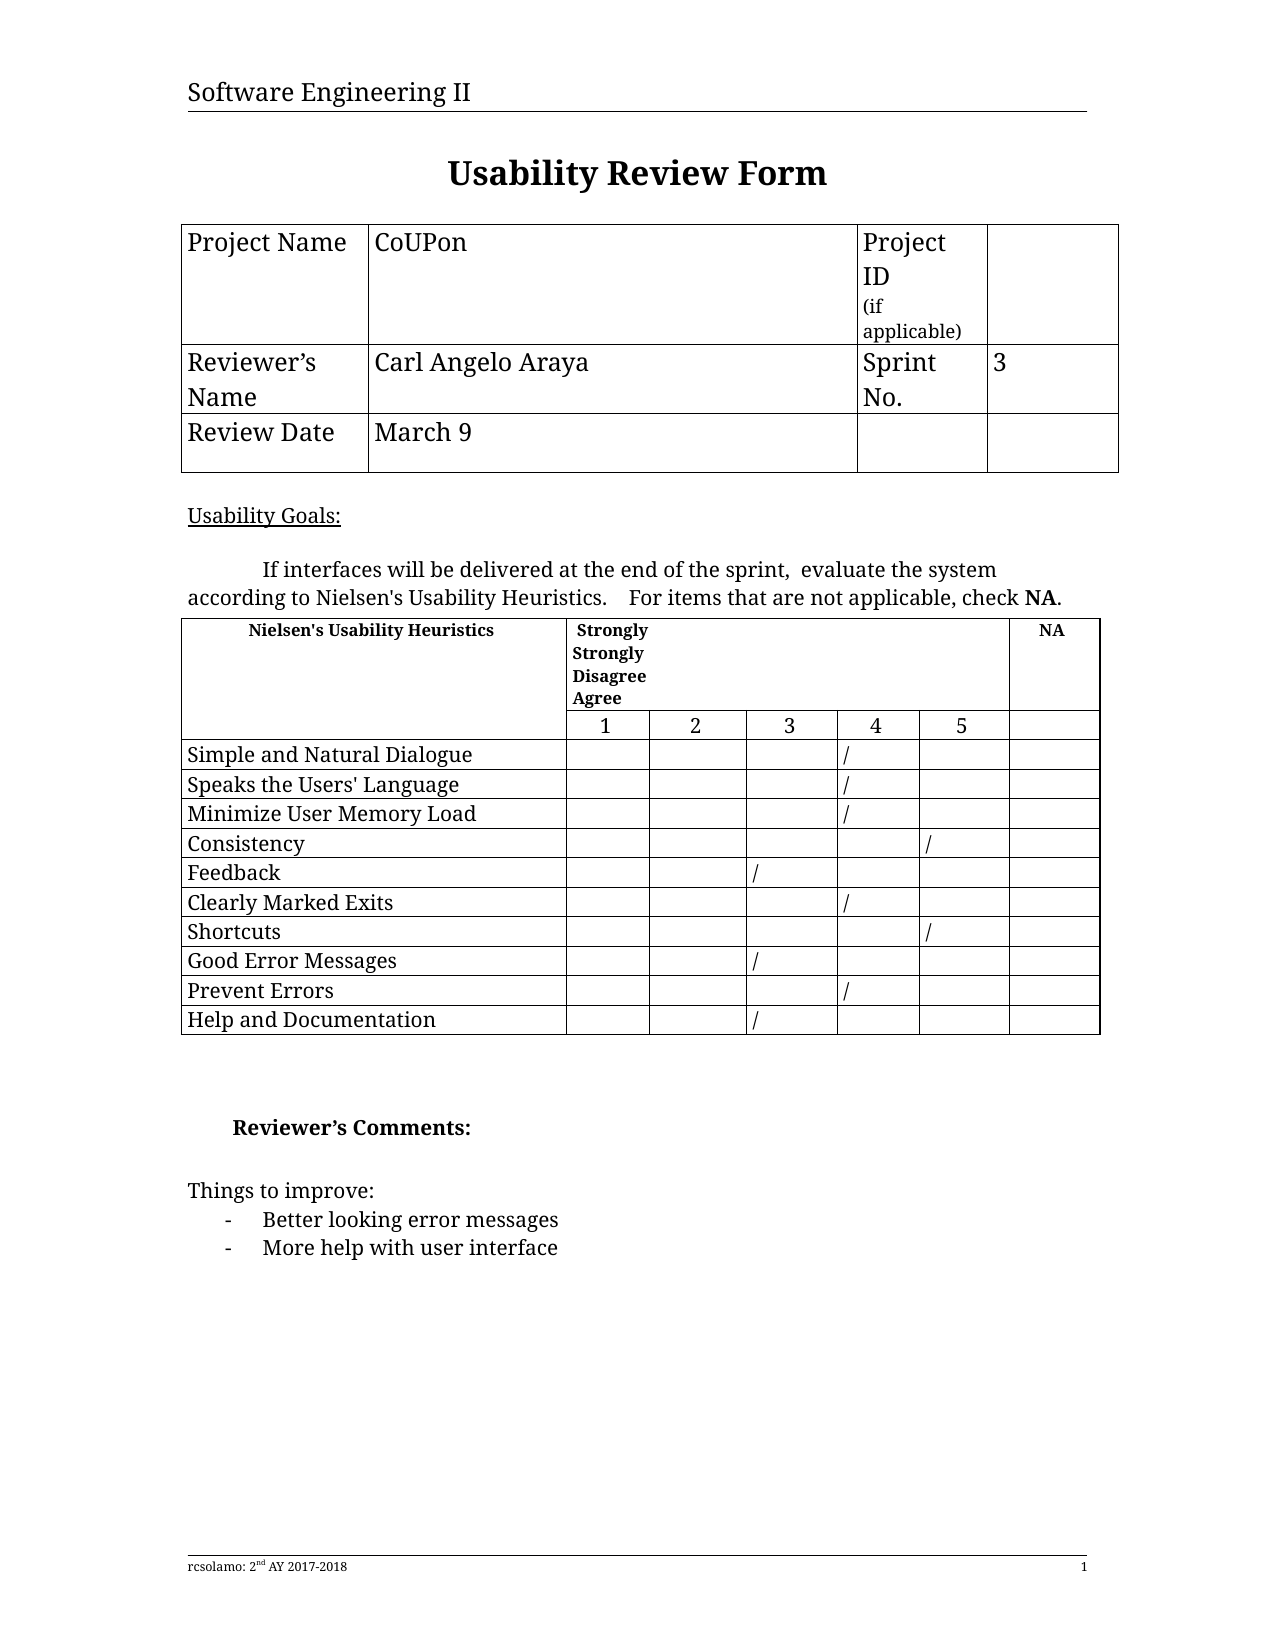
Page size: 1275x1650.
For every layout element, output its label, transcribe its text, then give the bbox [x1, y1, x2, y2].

table_cell 2 [650, 711, 746, 739]
table_cell / [747, 947, 837, 975]
table_cell 3 [988, 345, 1118, 413]
text Things to improve: [187, 1177, 1087, 1205]
table_cell [1010, 858, 1099, 887]
table_cell [838, 1006, 919, 1034]
table_cell [1010, 976, 1099, 1004]
table_cell [650, 917, 746, 946]
table_header CoUPon [369, 225, 857, 344]
table_cell [650, 858, 746, 887]
table_cell / [747, 1006, 837, 1034]
table_cell Clearly Marked Exits [182, 888, 566, 916]
table_cell / [838, 976, 919, 1004]
table_cell Shortcuts [182, 917, 566, 946]
text Usability Goals: [187, 501, 1087, 530]
table_header Strongly Strongly Disagree Agree [567, 619, 1009, 710]
table_header [988, 225, 1118, 344]
table_cell [650, 947, 746, 975]
table_cell [838, 947, 919, 975]
table_cell [747, 888, 837, 916]
table_header Project Name [182, 225, 368, 344]
table_cell [747, 799, 837, 828]
table_cell Help and Documentation [182, 1006, 566, 1034]
table_cell / [838, 799, 919, 828]
list More help with user interface [225, 1233, 1087, 1262]
table_cell 5 [920, 711, 1009, 739]
table_cell Simple and Natural Dialogue [182, 740, 566, 769]
table_cell [920, 740, 1009, 769]
table_cell Review Date [182, 414, 368, 472]
table_cell [920, 947, 1009, 975]
table_cell [858, 414, 987, 472]
table_cell [1010, 770, 1099, 798]
table_cell Feedback [182, 858, 566, 887]
table_cell [567, 1006, 649, 1034]
table_cell [650, 829, 746, 857]
table_cell [1010, 1006, 1099, 1034]
table_cell [650, 888, 746, 916]
table_cell Carl Angelo Araya [369, 345, 857, 413]
table_cell [567, 976, 649, 1004]
subtitle If interfaces will be delivered at the end of the sprint, evaluate the system according to Nielsen's Usability Heuristics. For items that are not applicable, check NA. [187, 555, 1087, 612]
table_cell [747, 770, 837, 798]
subtitle Reviewer’s Comments: [187, 1113, 1087, 1170]
table_cell 3 [747, 711, 837, 739]
table_cell [1010, 799, 1099, 828]
table_cell Prevent Errors [182, 976, 566, 1004]
table_cell [567, 858, 649, 887]
table_cell / [838, 770, 919, 798]
table_cell [567, 888, 649, 916]
table_cell [920, 888, 1009, 916]
table_cell [920, 770, 1009, 798]
table_cell [747, 740, 837, 769]
table_cell [747, 917, 837, 946]
table_cell [920, 858, 1009, 887]
table_cell 4 [838, 711, 919, 739]
table_cell [988, 414, 1118, 472]
table_cell [567, 799, 649, 828]
table_cell Good Error Messages [182, 947, 566, 975]
table_cell Minimize User Memory Load [182, 799, 566, 828]
table_cell [1010, 888, 1099, 916]
text Usability Review Form [187, 150, 1087, 195]
table_cell [567, 947, 649, 975]
table_cell / [920, 917, 1009, 946]
table_cell Reviewer’s Name [182, 345, 368, 413]
table_cell [1010, 947, 1099, 975]
table_cell [650, 976, 746, 1004]
table_cell Consistency [182, 829, 566, 857]
table_cell [567, 740, 649, 769]
table_cell [838, 858, 919, 887]
table_cell [920, 799, 1009, 828]
table_cell [1010, 917, 1099, 946]
table_cell [650, 740, 746, 769]
table_cell [747, 829, 837, 857]
table_cell [1010, 740, 1099, 769]
table_cell [650, 770, 746, 798]
table_cell / [838, 740, 919, 769]
table_cell March 9 [369, 414, 857, 472]
list Better looking error messages [225, 1205, 1087, 1233]
table_cell [838, 917, 919, 946]
table_cell [1010, 829, 1099, 857]
table_header Nielsen's Usability Heuristics [182, 619, 566, 739]
table_cell [920, 976, 1009, 1004]
table_cell [1010, 711, 1099, 739]
table_cell / [920, 829, 1009, 857]
table_cell [567, 829, 649, 857]
table_cell [567, 917, 649, 946]
table_cell Sprint No. [858, 345, 987, 413]
table_cell [747, 976, 837, 1004]
table_cell 1 [567, 711, 649, 739]
table_cell [650, 799, 746, 828]
table_header Project ID (if applicable) [858, 225, 987, 344]
table_cell [567, 770, 649, 798]
table_cell / [747, 858, 837, 887]
table_cell Speaks the Users' Language [182, 770, 566, 798]
table_cell [838, 829, 919, 857]
table_cell / [838, 888, 919, 916]
table_header NA [1010, 619, 1099, 710]
table_cell [650, 1006, 746, 1034]
table_cell [920, 1006, 1009, 1034]
